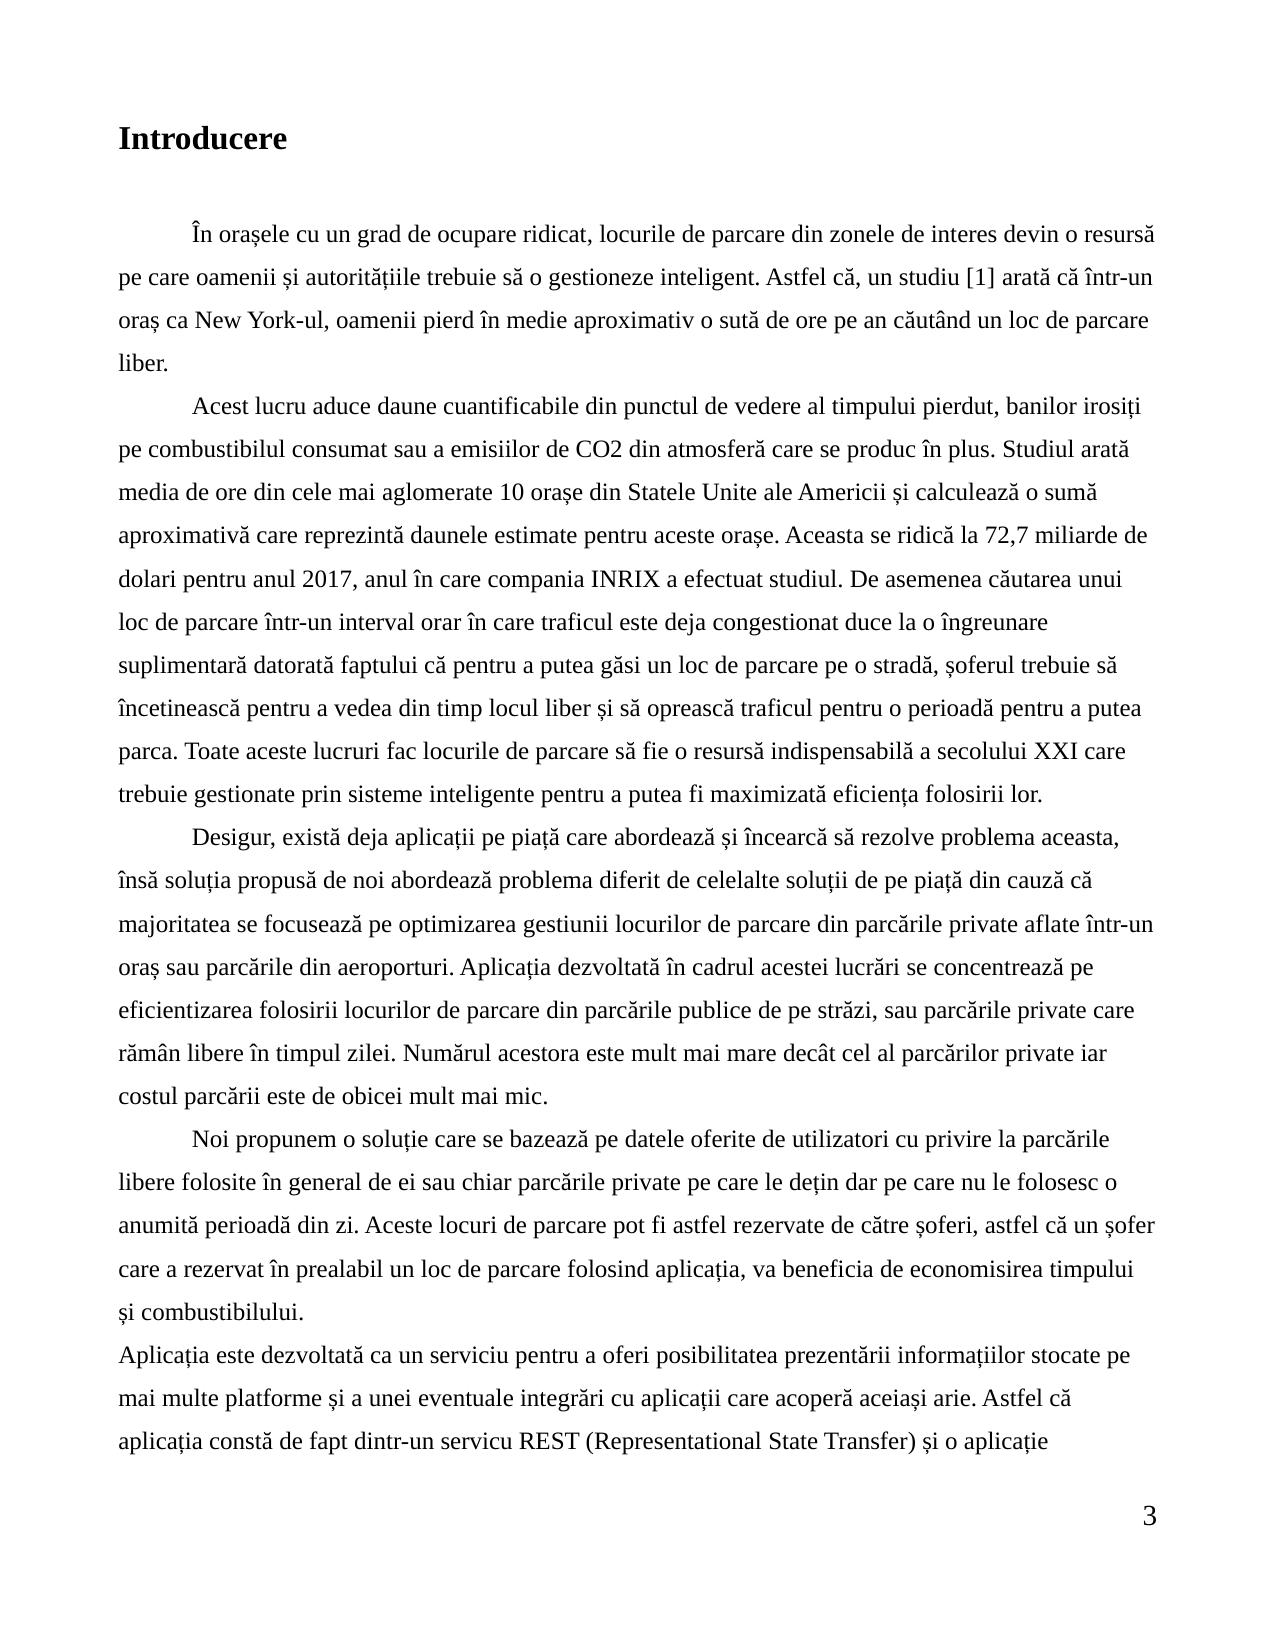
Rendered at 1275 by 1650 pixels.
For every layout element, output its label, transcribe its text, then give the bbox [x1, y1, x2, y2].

text Noi propunem o soluție care se bazează pe datele oferite de utilizatori cu privire la parcările libere folosite în general de ei sau chiar parcările private pe care le dețin dar pe care nu le folosesc o anumită perioadă din zi. Aceste locuri de parcare pot fi astfel rezervate de către șoferi, astfel că un șofer care a rezervat în prealabil un loc de parcare folosind aplicația, va beneficia de economisirea timpului și combustibilului. [118, 1124, 1157, 1326]
text Aplicația este dezvoltată ca un serviciu pentru a oferi posibilitatea prezentării informațiilor stocate pe mai multe platforme și a unei eventuale integrări cu aplicații care acoperă aceiași arie. Astfel că aplicația constă de fapt dintr-un servicu REST (Representational State Transfer) și o aplicație [118, 1340, 1157, 1455]
text Desigur, există deja aplicații pe piață care abordează și încearcă să rezolve problema aceasta, însă soluția propusă de noi abordează problema diferit de celelalte soluții de pe piață din cauză că majoritatea se focusează pe optimizarea gestiunii locurilor de parcare din parcările private aflate într-un oraș sau parcările din aeroporturi. Aplicația dezvoltată în cadrul acestei lucrări se concentrează pe eficientizarea folosirii locurilor de parcare din parcările publice de pe străzi, sau parcările private care rămân libere în timpul zilei. Numărul acestora este mult mai mare decât cel al parcărilor private iar costul parcării este de obicei mult mai mic. [118, 822, 1157, 1110]
text În orașele cu un grad de ocupare ridicat, locurile de parcare din zonele de interes devin o resursă pe care oamenii și autoritățiile trebuie să o gestioneze inteligent. Astfel că, un studiu [1] arată că într-un oraș ca New York-ul, oamenii pierd în medie aproximativ o sută de ore pe an căutând un loc de parcare liber. [118, 219, 1157, 377]
text Acest lucru aduce daune cuantificabile din punctul de vedere al timpului pierdut, banilor irosiți pe combustibilul consumat sau a emisiilor de CO2 din atmosferă care se produc în plus. Studiul arată media de ore din cele mai aglomerate 10 orașe din Statele Unite ale Americii și calculează o sumă aproximativă care reprezintă daunele estimate pentru aceste orașe. Aceasta se ridică la 72,7 miliarde de dolari pentru anul 2017, anul în care compania INRIX a efectuat studiul. De asemenea căutarea unui loc de parcare într-un interval orar în care traficul este deja congestionat duce la o îngreunare suplimentară datorată faptului că pentru a putea găsi un loc de parcare pe o stradă, șoferul trebuie să încetinească pentru a vedea din timp locul liber și să oprească traficul pentru o perioadă pentru a putea parca. Toate aceste lucruri fac locurile de parcare să fie o resursă indispensabilă a secolului XXI care trebuie gestionate prin sisteme inteligente pentru a putea fi maximizată eficiența folosirii lor. [118, 391, 1157, 808]
text Introducere [118, 118, 1157, 156]
